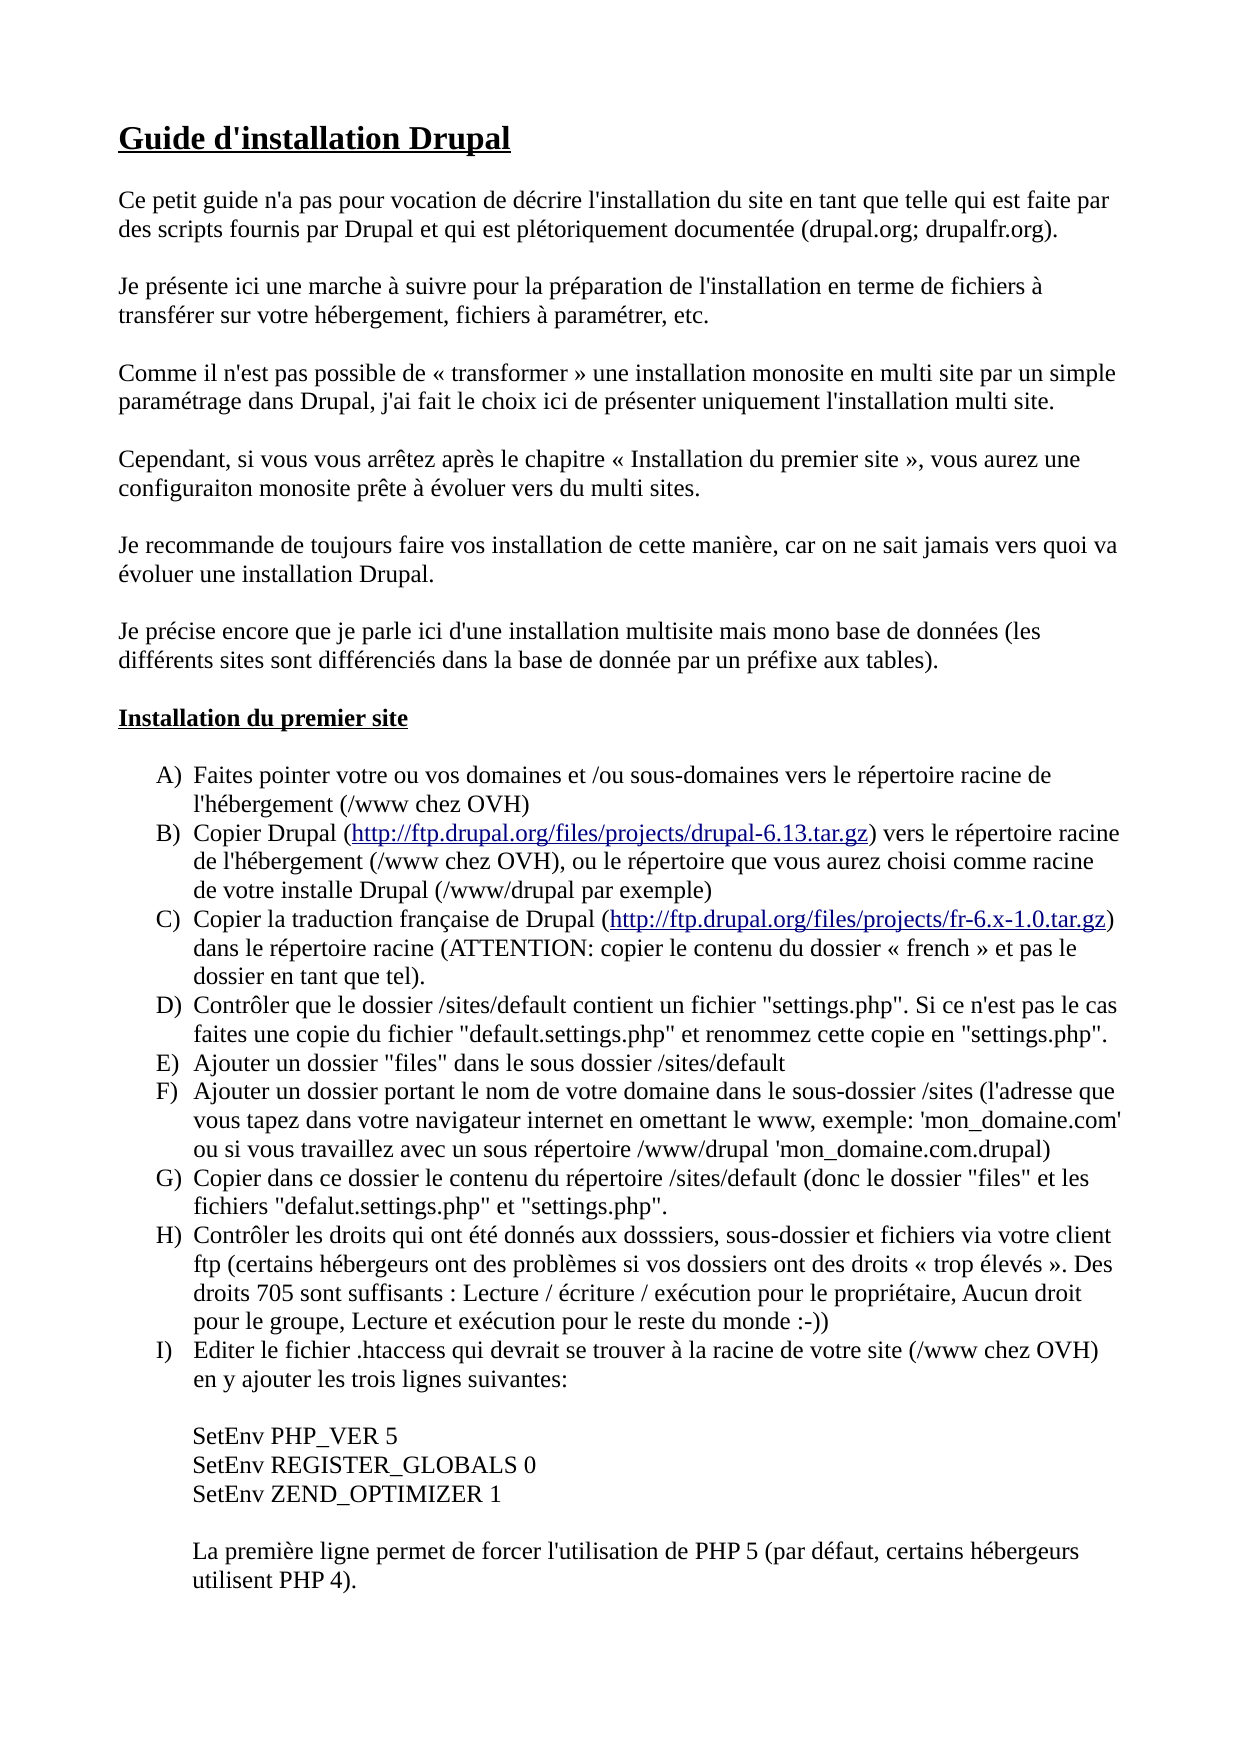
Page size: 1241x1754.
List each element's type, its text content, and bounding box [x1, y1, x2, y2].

text SetEnv ZEND_OPTIMIZER 1 [118, 1479, 1122, 1508]
text Ce petit guide n'a pas pour vocation de décrire l'installation du site en tant que telle qui est faite par des scripts fournis par Drupal et qui est plétoriquement documentée (drupal.org; drupalfr.org). [118, 185, 1122, 243]
list Copier dans ce dossier le contenu du répertoire /sites/default (donc le dossier "files" et les fichiers "defalut.settings.php" et "settings.php". [156, 1163, 1122, 1220]
text Je recommande de toujours faire vos installation de cette manière, car on ne sait jamais vers quoi va évoluer une installation Drupal. [118, 530, 1122, 588]
text SetEnv REGISTER_GLOBALS 0 [118, 1450, 1122, 1479]
list Contrôler que le dossier /sites/default contient un fichier "settings.php". Si ce n'est pas le cas faites une copie du fichier "default.settings.php" et renommez cette copie en "settings.php". [156, 990, 1122, 1048]
text Cependant, si vous vous arrêtez après le chapitre « Installation du premier site », vous aurez une configuraiton monosite prête à évoluer vers du multi sites. [118, 444, 1122, 501]
text Comme il n'est pas possible de « transformer » une installation monosite en multi site par un simple paramétrage dans Drupal, j'ai fait le choix ici de présenter uniquement l'installation multi site. [118, 358, 1122, 415]
text Je précise encore que je parle ici d'une installation multisite mais mono base de données (les différents sites sont différenciés dans la base de donnée par un préfixe aux tables). [118, 616, 1122, 674]
list Ajouter un dossier "files" dans le sous dossier /sites/default [156, 1048, 1122, 1076]
text Guide d'installation Drupal [118, 118, 1122, 156]
text La première ligne permet de forcer l'utilisation de PHP 5 (par défaut, certains hébergeurs utilisent PHP 4). [118, 1536, 1122, 1594]
text Je présente ici une marche à suivre pour la préparation de l'installation en terme de fichiers à transférer sur votre hébergement, fichiers à paramétrer, etc. [118, 271, 1122, 329]
list Editer le fichier .htaccess qui devrait se trouver à la racine de votre site (/www chez OVH) en y ajouter les trois lignes suivantes: [156, 1335, 1122, 1393]
list Copier Drupal (http://ftp.drupal.org/files/projects/drupal-6.13.tar.gz) vers le répertoire racine de l'hébergement (/www chez OVH), ou le répertoire que vous aurez choisi comme racine de votre installe Drupal (/www/drupal par exemple) [156, 818, 1122, 904]
list Faites pointer votre ou vos domaines et /ou sous-domaines vers le répertoire racine de l'hébergement (/www chez OVH) [156, 760, 1122, 818]
list Contrôler les droits qui ont été donnés aux dosssiers, sous-dossier et fichiers via votre client ftp (certains hébergeurs ont des problèmes si vos dossiers ont des droits « trop élevés ». Des droits 705 sont suffisants : Lecture / écriture / exécution pour le propriétaire, Aucun droit pour le groupe, Lecture et exécution pour le reste du monde :-)) [156, 1220, 1122, 1335]
list Ajouter un dossier portant le nom de votre domaine dans le sous-dossier /sites (l'adresse que vous tapez dans votre navigateur internet en omettant le www, exemple: 'mon_domaine.com' ou si vous travaillez avec un sous répertoire /www/drupal 'mon_domaine.com.drupal) [156, 1076, 1122, 1163]
text SetEnv PHP_VER 5 [118, 1421, 1122, 1450]
text Installation du premier site [118, 703, 1122, 731]
list Copier la traduction française de Drupal (http://ftp.drupal.org/files/projects/fr-6.x-1.0.tar.gz) dans le répertoire racine (ATTENTION: copier le contenu du dossier « french » et pas le dossier en tant que tel). [156, 904, 1122, 990]
